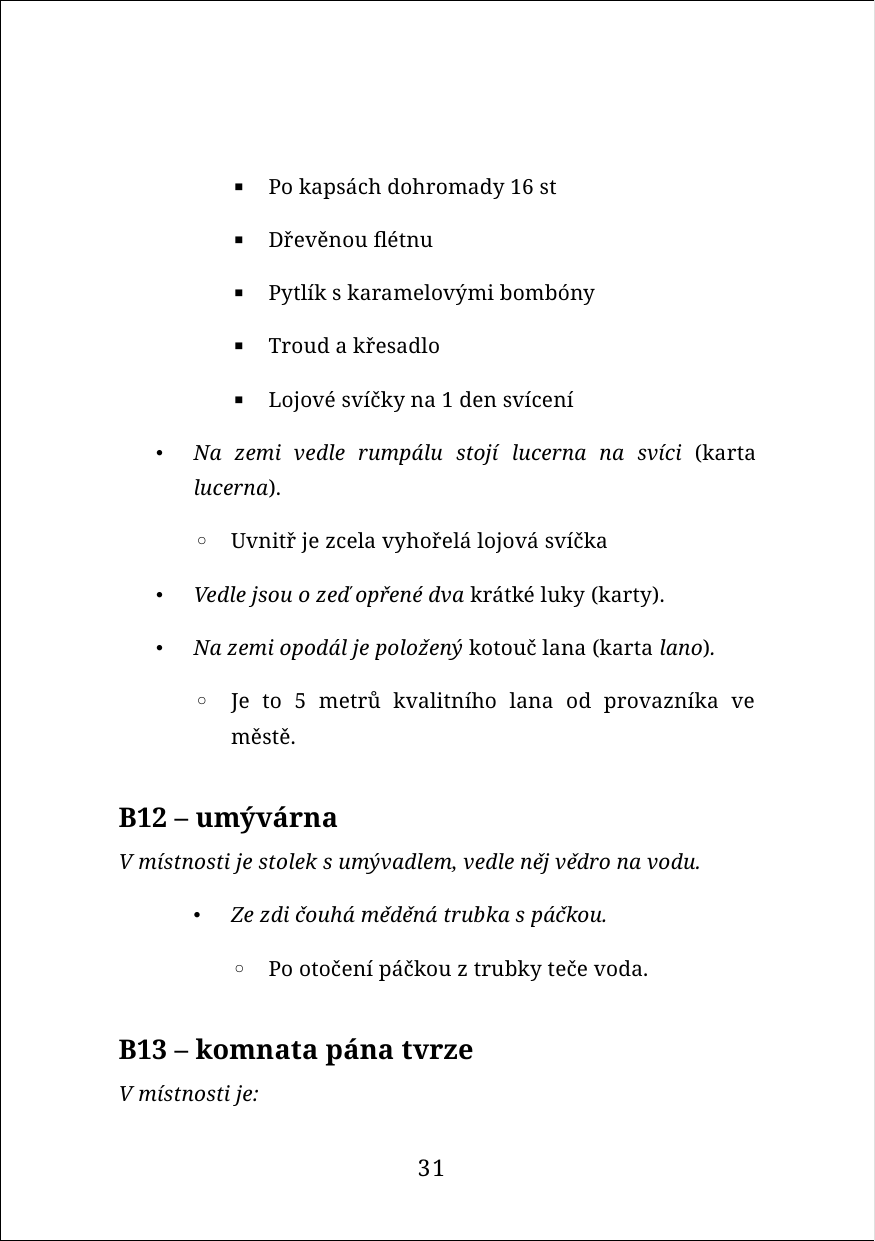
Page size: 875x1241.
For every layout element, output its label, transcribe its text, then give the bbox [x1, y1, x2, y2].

list Lojové svíčky na 1 den svícení [231, 385, 756, 413]
list Vedle jsou o zeď opřené dva krátké luky (karty). [156, 580, 756, 608]
list Ze zdi čouhá měděná trubka s páčkou. [193, 901, 756, 929]
list Po otočení páčkou z trubky teče voda. [231, 954, 756, 982]
list Uvnitř je zcela vyhořelá lojová svíčka [193, 527, 756, 555]
subtitle B12 – umývárna [118, 799, 756, 836]
list Pytlík s karamelovými bombóny [231, 278, 756, 307]
list Na zemi opodál je položený kotouč lana (karta lano). [156, 633, 756, 662]
list Dřevěnou flétnu [231, 225, 756, 253]
list Po kapsách dohromady 16 st [231, 172, 756, 200]
text V místnosti je stolek s umývadlem, vedle něj vědro na vodu. [118, 847, 756, 876]
list Je to 5 metrů kvalitního lana od provazníka ve městě. [193, 686, 756, 750]
text V místnosti je: [118, 1079, 756, 1108]
list Troud a křesadlo [231, 331, 756, 360]
list Na zemi vedle rumpálu stojí lucerna na svíci (karta lucerna). [156, 438, 756, 502]
subtitle B13 – komnata pána tvrze [118, 1031, 756, 1068]
